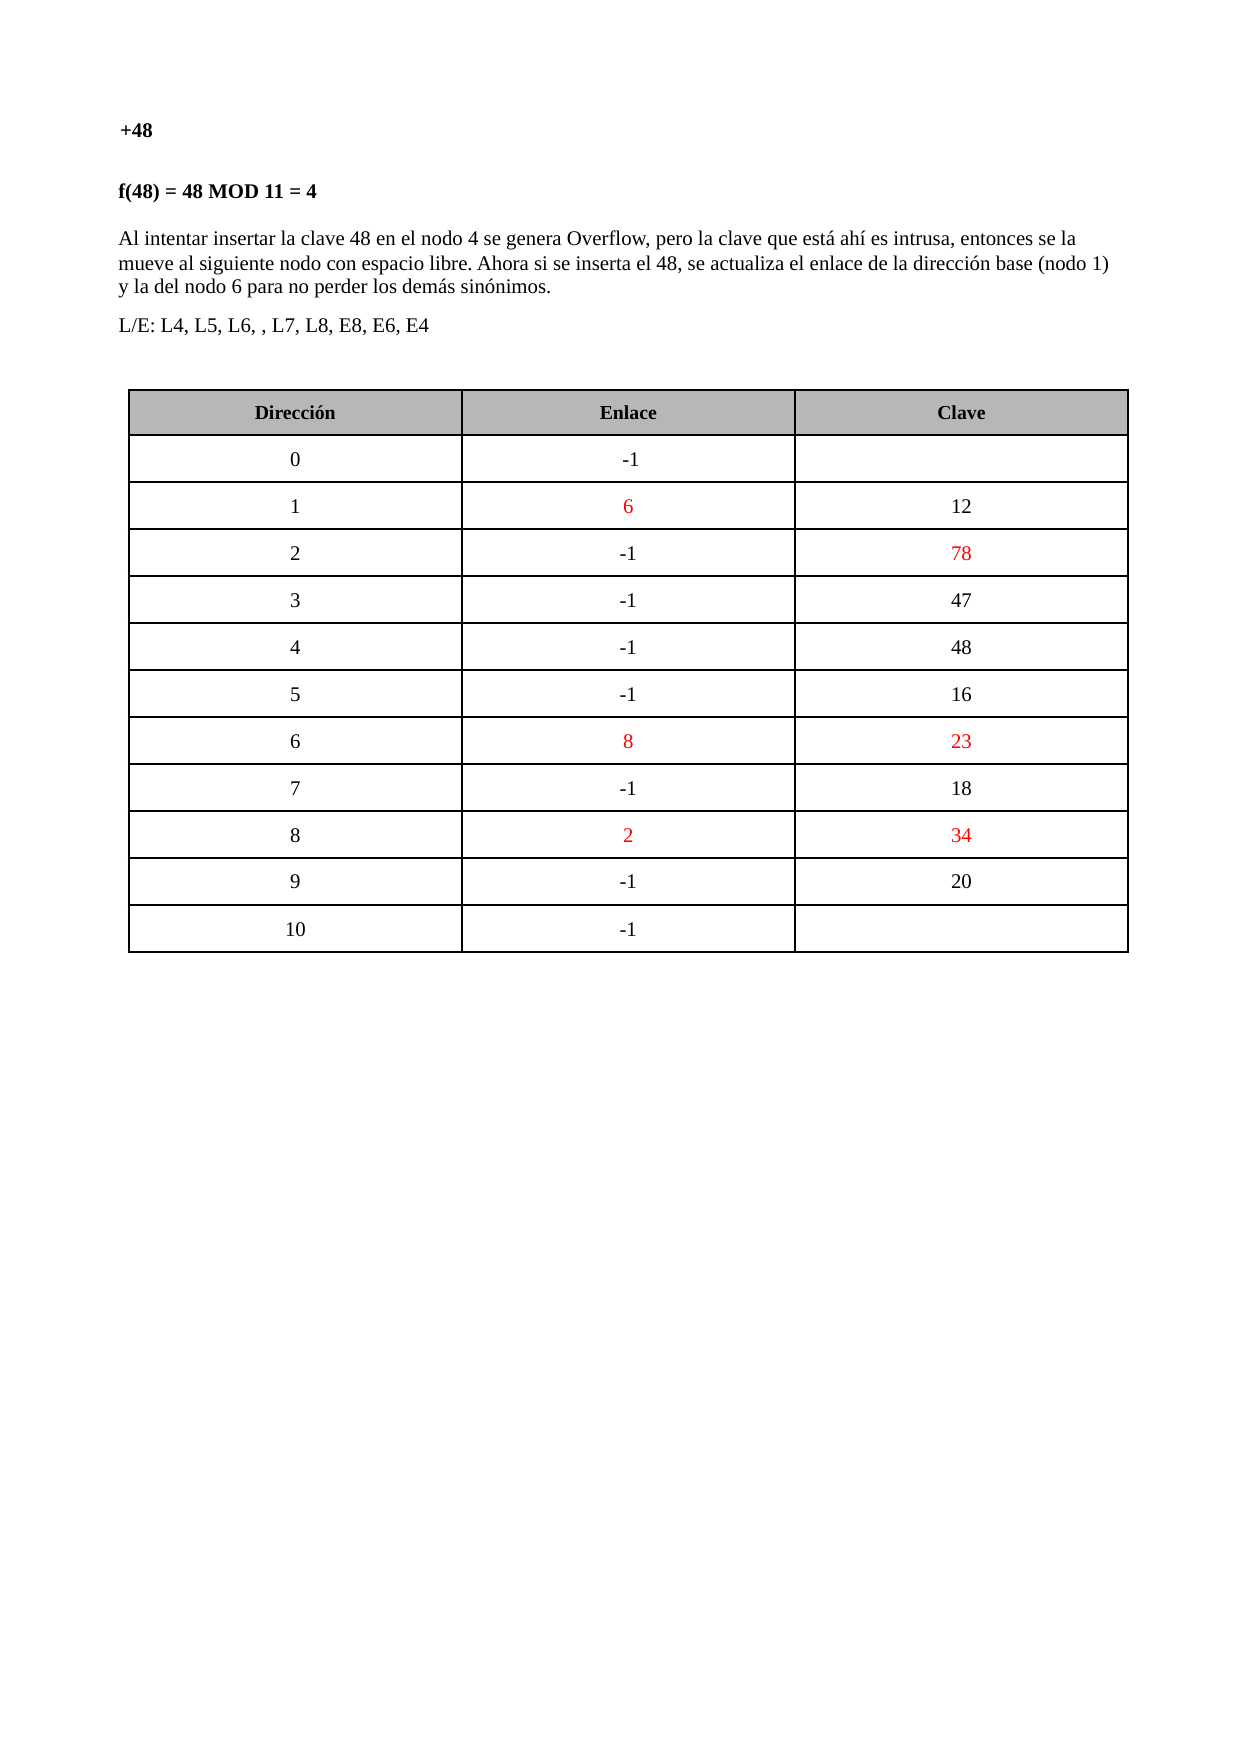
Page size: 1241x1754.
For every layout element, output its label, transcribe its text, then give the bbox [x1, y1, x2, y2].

table_cell 6 [130, 718, 461, 763]
table_cell 2 [130, 530, 461, 575]
table_cell 78 [796, 530, 1127, 575]
table_cell -1 [463, 530, 794, 575]
table_cell 1 [130, 483, 461, 528]
table_cell [796, 436, 1127, 481]
table_cell -1 [463, 765, 794, 810]
table_header Clave [796, 391, 1127, 434]
table_cell 23 [796, 718, 1127, 763]
table_cell 0 [130, 436, 461, 481]
text L/E: L4, L5, L6, , L7, L8, E8, E6, E4 [118, 313, 882, 337]
table_cell 7 [130, 765, 461, 810]
table_cell -1 [463, 624, 794, 669]
table_cell 47 [796, 577, 1127, 622]
table_cell 8 [463, 718, 794, 763]
table_cell -1 [463, 906, 794, 951]
table_cell 2 [463, 812, 794, 857]
table_cell 6 [463, 483, 794, 528]
table_header Dirección [130, 391, 461, 434]
table_cell 5 [130, 671, 461, 716]
table_cell 18 [796, 765, 1127, 810]
table_cell 16 [796, 671, 1127, 716]
text f(48) = 48 MOD 11 = 4 [118, 178, 1122, 203]
table_cell 9 [130, 859, 461, 904]
table_cell 10 [130, 906, 461, 951]
table_cell -1 [463, 859, 794, 904]
table_cell -1 [463, 436, 794, 481]
table_cell 20 [796, 859, 1127, 904]
text Al intentar insertar la clave 48 en el nodo 4 se genera Overflow, pero la clave que está ahí es intrusa, entonces se la mueve al siguiente nodo con espacio libre. Ahora si se inserta el 48, se actualiza el enlace de la dirección base (nodo 1) y la del nodo 6 para no perder los demás sinónimos. [118, 226, 1122, 298]
table_cell 3 [130, 577, 461, 622]
table_cell -1 [463, 577, 794, 622]
table_cell 8 [130, 812, 461, 857]
table_header Enlace [463, 391, 794, 434]
text +48 [118, 118, 1079, 142]
table_cell 12 [796, 483, 1127, 528]
table_cell 48 [796, 624, 1127, 669]
table_cell [796, 906, 1127, 951]
table_cell 34 [796, 812, 1127, 857]
table_cell -1 [463, 671, 794, 716]
table_cell 4 [130, 624, 461, 669]
